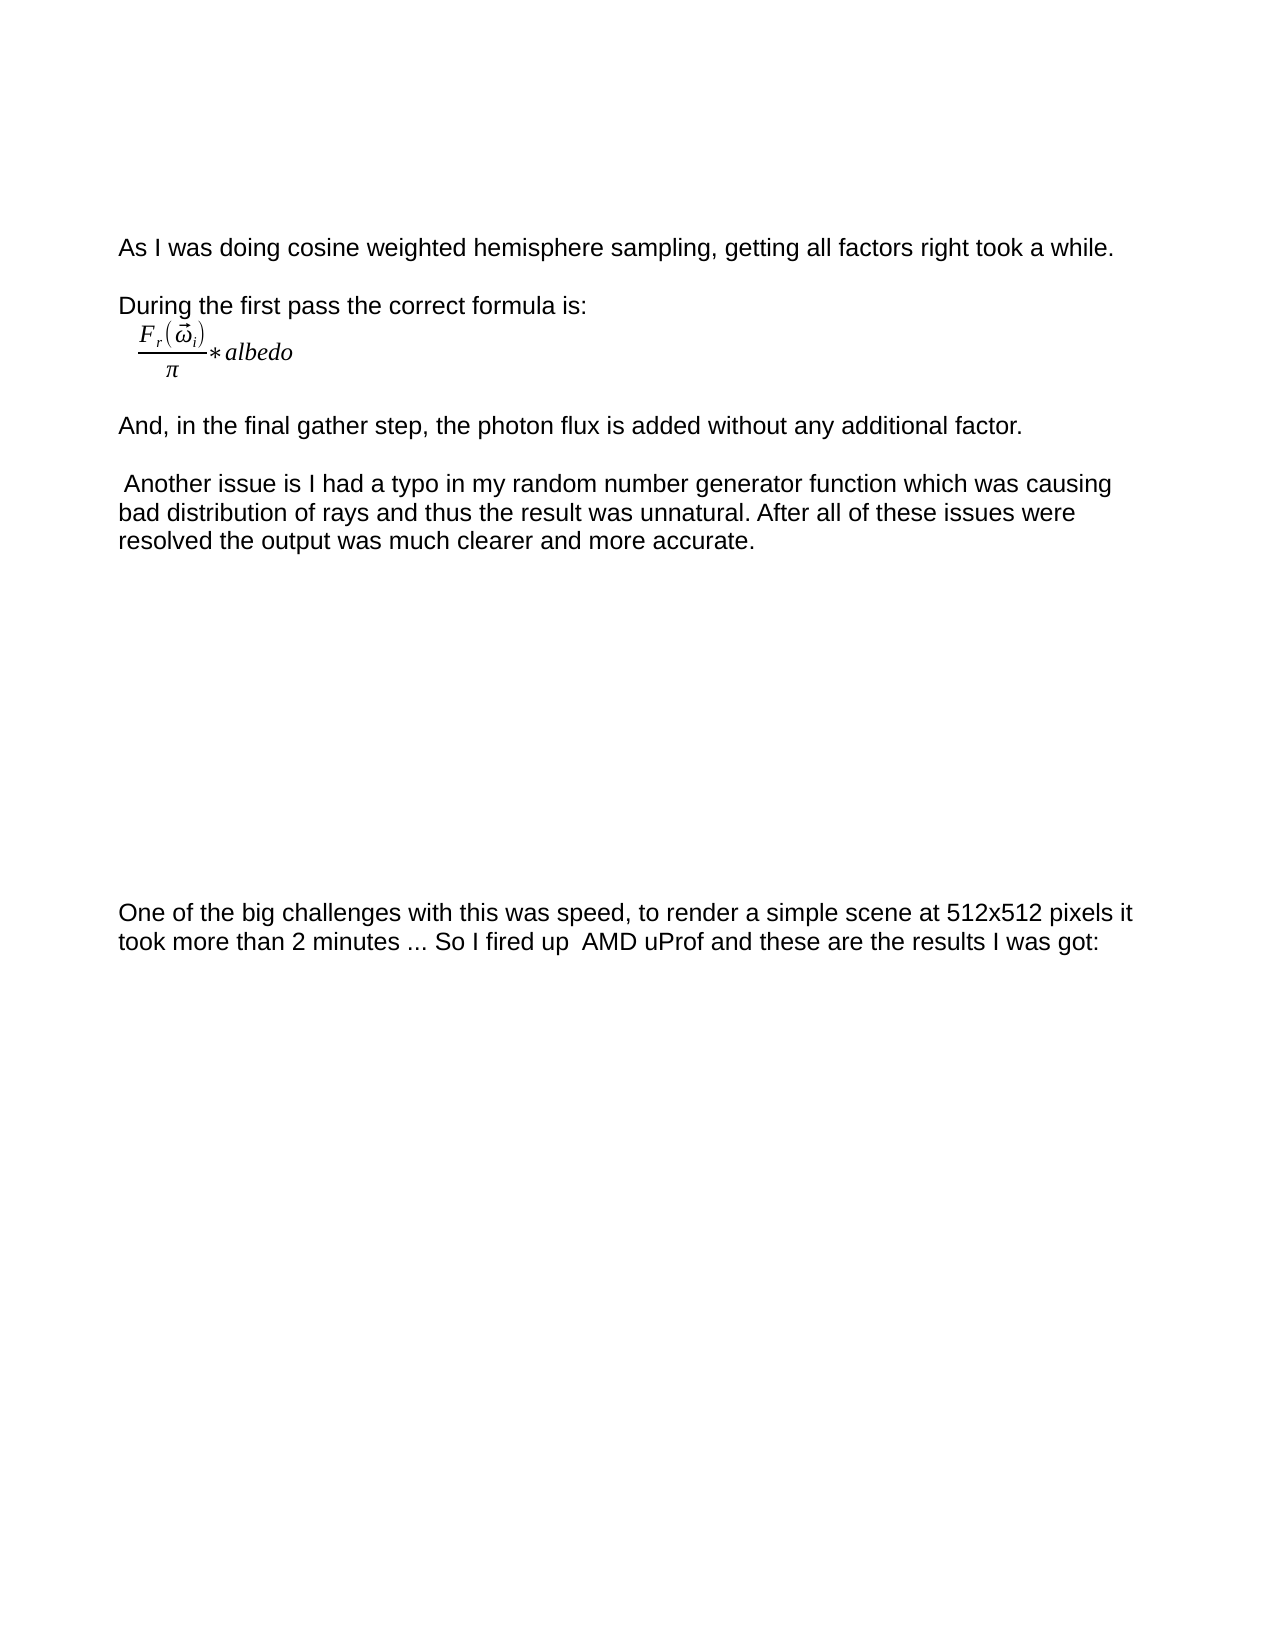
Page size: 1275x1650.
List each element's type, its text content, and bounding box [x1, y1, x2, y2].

text And, in the final gather step, the photon flux is added without any additional factor. [118, 411, 1157, 440]
text As I was doing cosine weighted hemisphere sampling, getting all factors right took a while. [118, 233, 1157, 262]
text During the first pass the correct formula is: [118, 291, 1157, 319]
text One of the big challenges with this was speed, to render a simple scene at 512x512 pixels it took more than 2 minutes ... So I fired up AMD uProf and these are the results I was got: [118, 898, 1157, 956]
text Another issue is I had a typo in my random number generator function which was causing bad distribution of rays and thus the result was unnatural. After all of these issues were resolved the output was much clearer and more accurate. [118, 469, 1157, 555]
